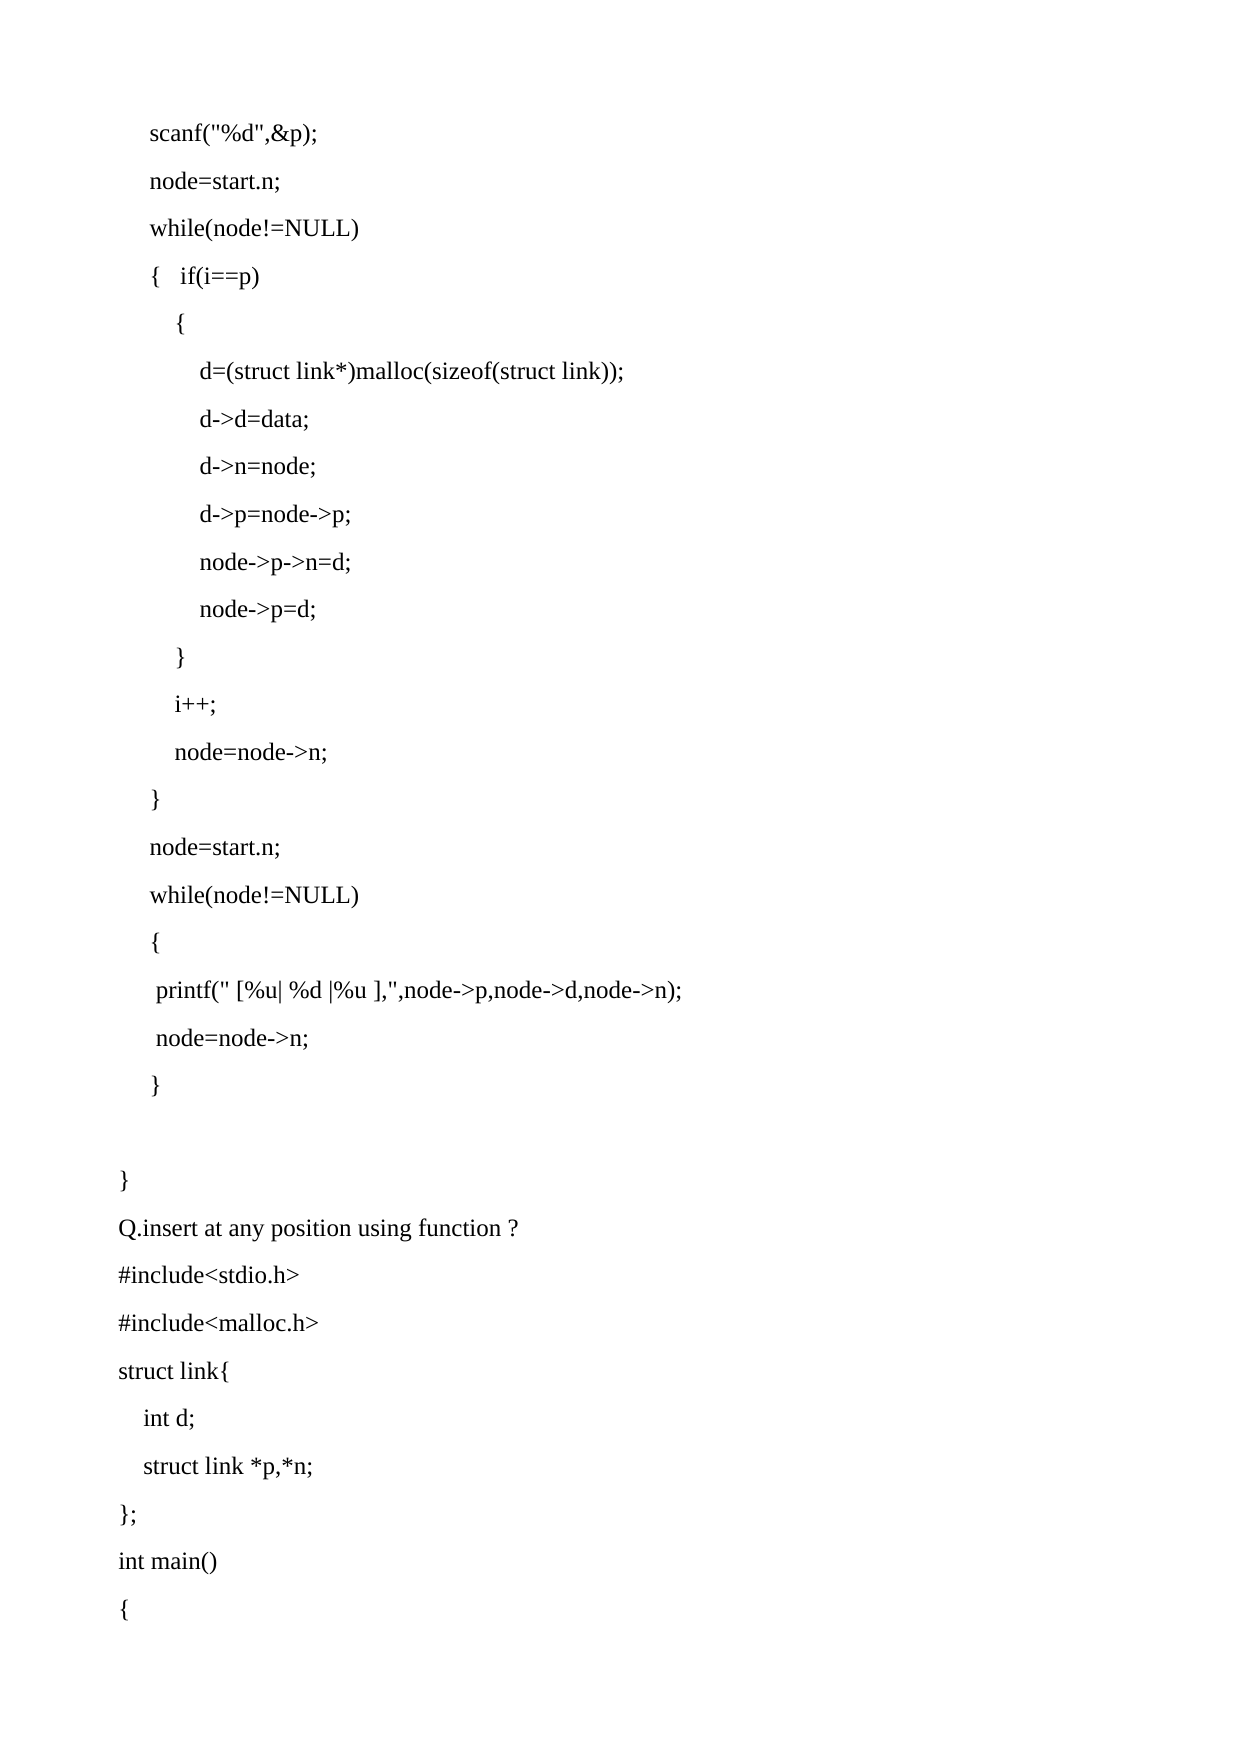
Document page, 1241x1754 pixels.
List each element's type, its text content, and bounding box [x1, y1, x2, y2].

text d->n=node; [118, 451, 1122, 480]
text while(node!=NULL) [118, 213, 1122, 242]
text } [118, 1165, 1122, 1194]
text i++; [118, 689, 1122, 718]
text int main() [118, 1546, 1122, 1575]
text node=start.n; [118, 832, 1122, 861]
text while(node!=NULL) [118, 880, 1122, 908]
text } [118, 784, 1122, 813]
text #include<stdio.h> [118, 1261, 1122, 1289]
text node=node->n; [118, 737, 1122, 766]
text scanf("%d",&p); [118, 118, 1122, 147]
text node->p=d; [118, 594, 1122, 623]
text Q.insert at any position using function ? [118, 1213, 1122, 1242]
text d->d=data; [118, 404, 1122, 432]
text #include<malloc.h> [118, 1308, 1122, 1337]
text printf(" [%u| %d |%u ],",node->p,node->d,node->n); [118, 975, 1122, 1004]
text struct link{ [118, 1356, 1122, 1384]
text } [118, 1070, 1122, 1099]
text } [118, 642, 1122, 671]
text }; [118, 1499, 1122, 1527]
text { [118, 308, 1122, 337]
text { [118, 1594, 1122, 1623]
text node=node->n; [118, 1023, 1122, 1051]
text { if(i==p) [118, 261, 1122, 290]
text node->p->n=d; [118, 547, 1122, 575]
text int d; [118, 1403, 1122, 1432]
text { [118, 927, 1122, 956]
text d->p=node->p; [118, 499, 1122, 528]
text struct link *p,*n; [118, 1451, 1122, 1480]
text node=start.n; [118, 166, 1122, 194]
text d=(struct link*)malloc(sizeof(struct link)); [118, 356, 1122, 385]
